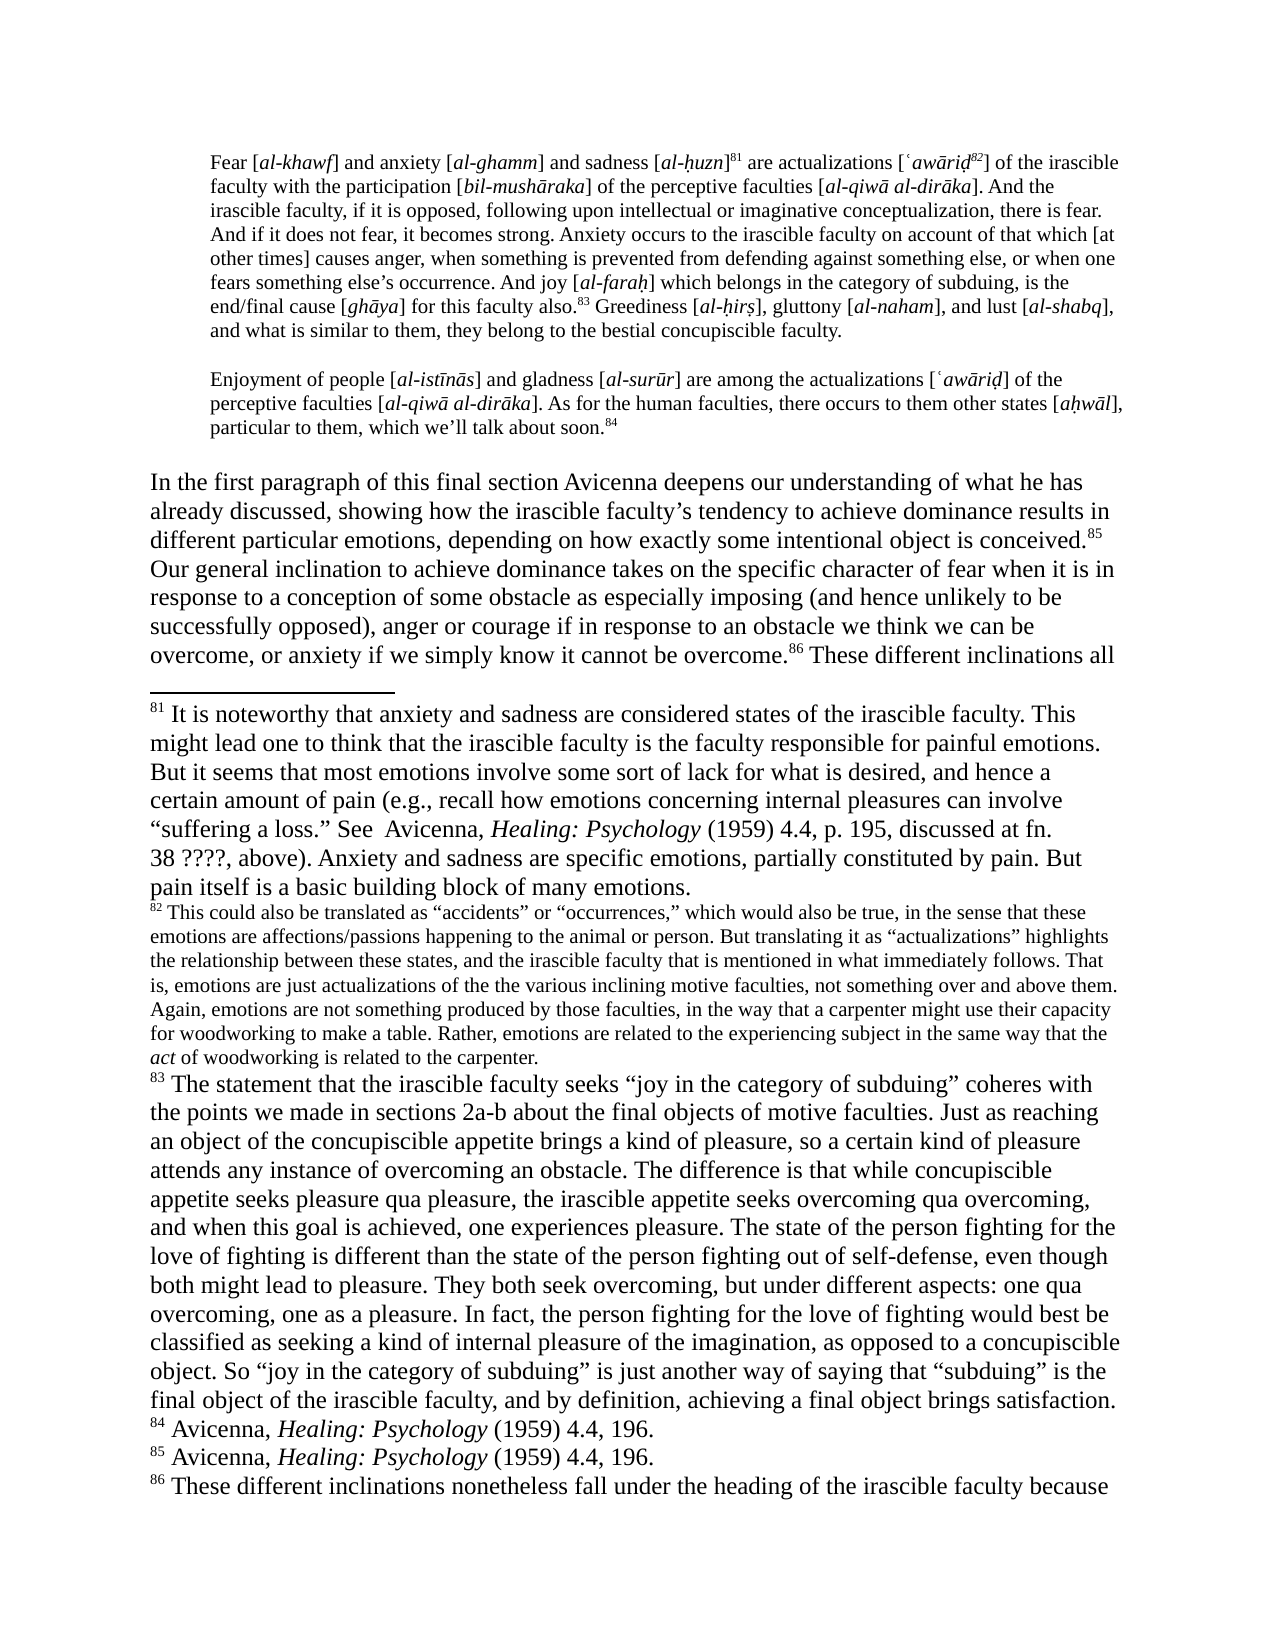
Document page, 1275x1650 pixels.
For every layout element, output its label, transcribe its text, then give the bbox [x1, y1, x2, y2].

text Enjoyment of people [al-istīnās] and gladness [al-surūr] are among the actualizations [ʿawāriḍ] of the perceptive faculties [al-qiwā al-dirāka]. As for the human faculties, there occurs to them other states [aḥwāl], particular to them, which we’ll talk about soon. [210, 367, 1125, 439]
text Avicenna, Healing: Psychology (1959) 4.4, 196. [150, 1414, 1125, 1442]
text In the first paragraph of this final section Avicenna deepens our understanding of what he has already discussed, showing how the irascible faculty’s tendency to achieve dominance results in different particular emotions, depending on how exactly some intentional object is conceived. Our general inclination to achieve dominance takes on the specific character of fear when it is in response to a conception of some obstacle as especially imposing (and hence unlikely to be successfully opposed), anger or courage if in response to an obstacle we think we can be overcome, or anxiety if we simply know it cannot be overcome. These different inclinations all [150, 467, 1125, 669]
text These different inclinations nonetheless fall under the heading of the irascible faculty because [150, 1471, 1125, 1500]
text This could also be translated as “accidents” or “occurrences,” which would also be true, in the sense that these emotions are affections/passions happening to the animal or person. But translating it as “actualizations” highlights the relationship between these states, and the irascible faculty that is mentioned in what immediately follows. That is, emotions are just actualizations of the the various inclining motive faculties, not something over and above them. Again, emotions are not something produced by those faculties, in the way that a carpenter might use their capacity for woodworking to make a table. Rather, emotions are related to the experiencing subject in the same way that the act of woodworking is related to the carpenter. [150, 900, 1125, 1069]
text The statement that the irascible faculty seeks “joy in the category of subduing” coheres with the points we made in sections 2a-b about the final objects of motive faculties. Just as reaching an object of the concupiscible appetite brings a kind of pleasure, so a certain kind of pleasure attends any instance of overcoming an obstacle. The difference is that while concupiscible appetite seeks pleasure qua pleasure, the irascible appetite seeks overcoming qua overcoming, and when this goal is achieved, one experiences pleasure. The state of the person fighting for the love of fighting is different than the state of the person fighting out of self-defense, even though both might lead to pleasure. They both seek overcoming, but under different aspects: one qua overcoming, one as a pleasure. In fact, the person fighting for the love of fighting would best be classified as seeking a kind of internal pleasure of the imagination, as opposed to a concupiscible object. So “joy in the category of subduing” is just another way of saying that “subduing” is the final object of the irascible faculty, and by definition, achieving a final object brings satisfaction. [150, 1069, 1125, 1414]
text It is noteworthy that anxiety and sadness are considered states of the irascible faculty. This might lead one to think that the irascible faculty is the faculty responsible for painful emotions. But it seems that most emotions involve some sort of lack for what is desired, and hence a certain amount of pain (e.g., recall how emotions concerning internal pleasures can involve “suffering a loss.” See Avicenna, Healing: Psychology (1959) 4.4, p. 195, discussed at fn. 38 ????, above). Anxiety and sadness are specific emotions, partially constituted by pain. But pain itself is a basic building block of many emotions. [150, 699, 1125, 900]
text Avicenna, Healing: Psychology (1959) 4.4, 196. [150, 1442, 1125, 1471]
text Fear [al-khawf] and anxiety [al-ghamm] and sadness [al-ḥuzn] are actualizations [ʿawāriḍ] of the irascible faculty with the participation [bil-mushāraka] of the perceptive faculties [al-qiwā al-dirāka]. And the irascible faculty, if it is opposed, following upon intellectual or imaginative conceptualization, there is fear. And if it does not fear, it becomes strong. Anxiety occurs to the irascible faculty on account of that which [at other times] causes anger, when something is prevented from defending against something else, or when one fears something else’s occurrence. And joy [al-faraḥ] which belongs in the category of subduing, is the end/final cause [ghāya] for this faculty also. Greediness [al-ḥirṣ], gluttony [al-naham], and lust [al-shabq], and what is similar to them, they belong to the bestial concupiscible faculty. [210, 150, 1125, 342]
